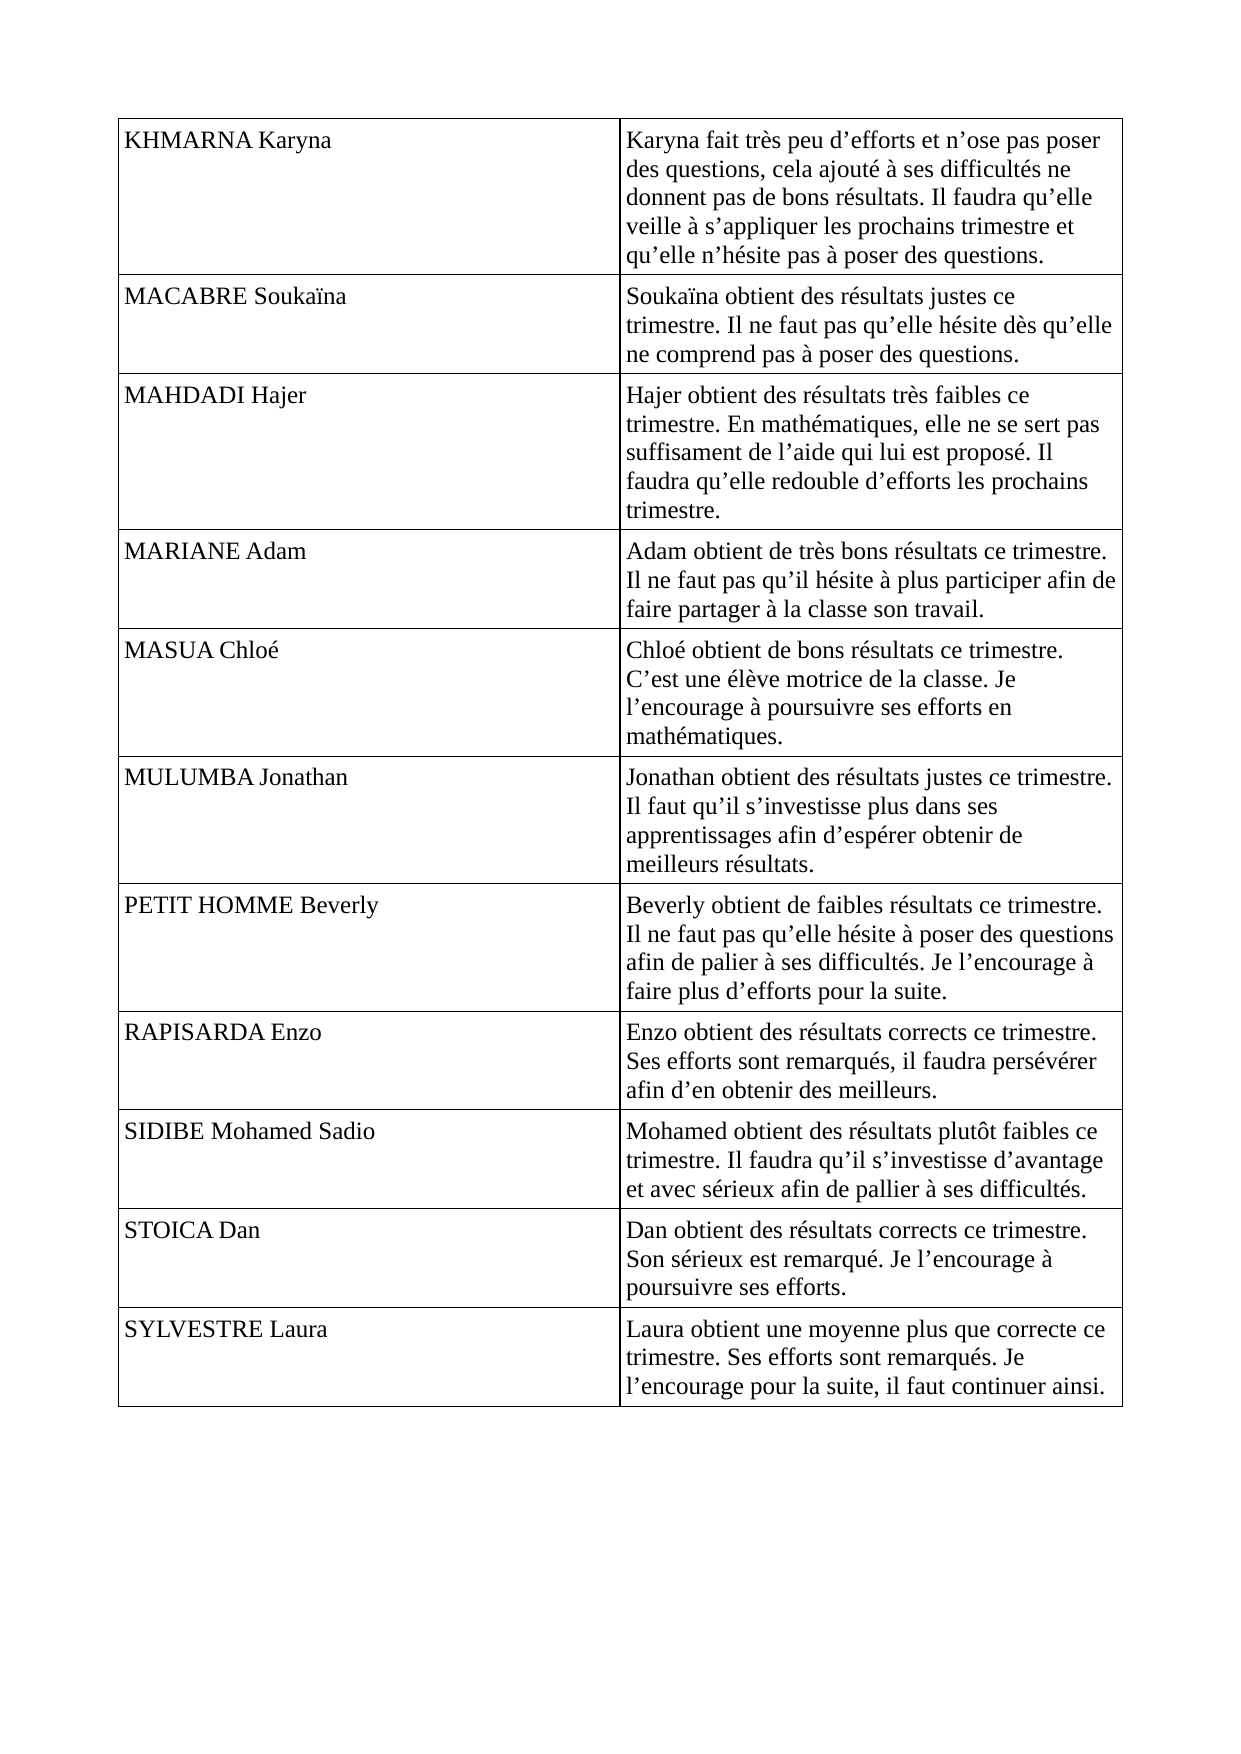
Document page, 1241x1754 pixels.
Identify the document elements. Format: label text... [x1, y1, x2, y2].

table_cell MULUMBA Jonathan [119, 757, 619, 883]
table_cell KHMARNA Karyna [119, 119, 619, 274]
table_cell Laura obtient une moyenne plus que correcte ce trimestre. Ses efforts sont remarqués. Je l’encourage pour la suite, il faut continuer ainsi. [621, 1308, 1122, 1406]
table_cell RAPISARDA Enzo [119, 1012, 619, 1109]
table_cell PETIT HOMME Beverly [119, 884, 619, 1011]
table_cell Enzo obtient des résultats corrects ce trimestre. Ses efforts sont remarqués, il faudra persévérer afin d’en obtenir des meilleurs. [621, 1012, 1122, 1109]
table_cell Mohamed obtient des résultats plutôt faibles ce trimestre. Il faudra qu’il s’investisse d’avantage et avec sérieux afin de pallier à ses difficultés. [621, 1110, 1122, 1208]
table_cell MASUA Chloé [119, 629, 619, 756]
table_cell SYLVESTRE Laura [119, 1308, 619, 1406]
table_cell Dan obtient des résultats corrects ce trimestre. Son sérieux est remarqué. Je l’encourage à poursuivre ses efforts. [621, 1209, 1122, 1307]
table_cell Chloé obtient de bons résultats ce trimestre. C’est une élève motrice de la classe. Je l’encourage à poursuivre ses efforts en mathématiques. [621, 629, 1122, 756]
table_cell Beverly obtient de faibles résultats ce trimestre. Il ne faut pas qu’elle hésite à poser des questions afin de palier à ses difficultés. Je l’encourage à faire plus d’efforts pour la suite. [621, 884, 1122, 1011]
table_cell Hajer obtient des résultats très faibles ce trimestre. En mathématiques, elle ne se sert pas suffisament de l’aide qui lui est proposé. Il faudra qu’elle redouble d’efforts les prochains trimestre. [621, 374, 1122, 529]
table_cell MARIANE Adam [119, 530, 619, 628]
table_cell Adam obtient de très bons résultats ce trimestre. Il ne faut pas qu’il hésite à plus participer afin de faire partager à la classe son travail. [621, 530, 1122, 628]
table_cell MAHDADI Hajer [119, 374, 619, 529]
table_cell Jonathan obtient des résultats justes ce trimestre. Il faut qu’il s’investisse plus dans ses apprentissages afin d’espérer obtenir de meilleurs résultats. [621, 757, 1122, 883]
table_cell Karyna fait très peu d’efforts et n’ose pas poser des questions, cela ajouté à ses difficultés ne donnent pas de bons résultats. Il faudra qu’elle veille à s’appliquer les prochains trimestre et qu’elle n’hésite pas à poser des questions. [621, 119, 1122, 274]
table_cell MACABRE Soukaïna [119, 275, 619, 373]
table_cell STOICA Dan [119, 1209, 619, 1307]
table_cell SIDIBE Mohamed Sadio [119, 1110, 619, 1208]
table_cell Soukaïna obtient des résultats justes ce trimestre. Il ne faut pas qu’elle hésite dès qu’elle ne comprend pas à poser des questions. [621, 275, 1122, 373]
